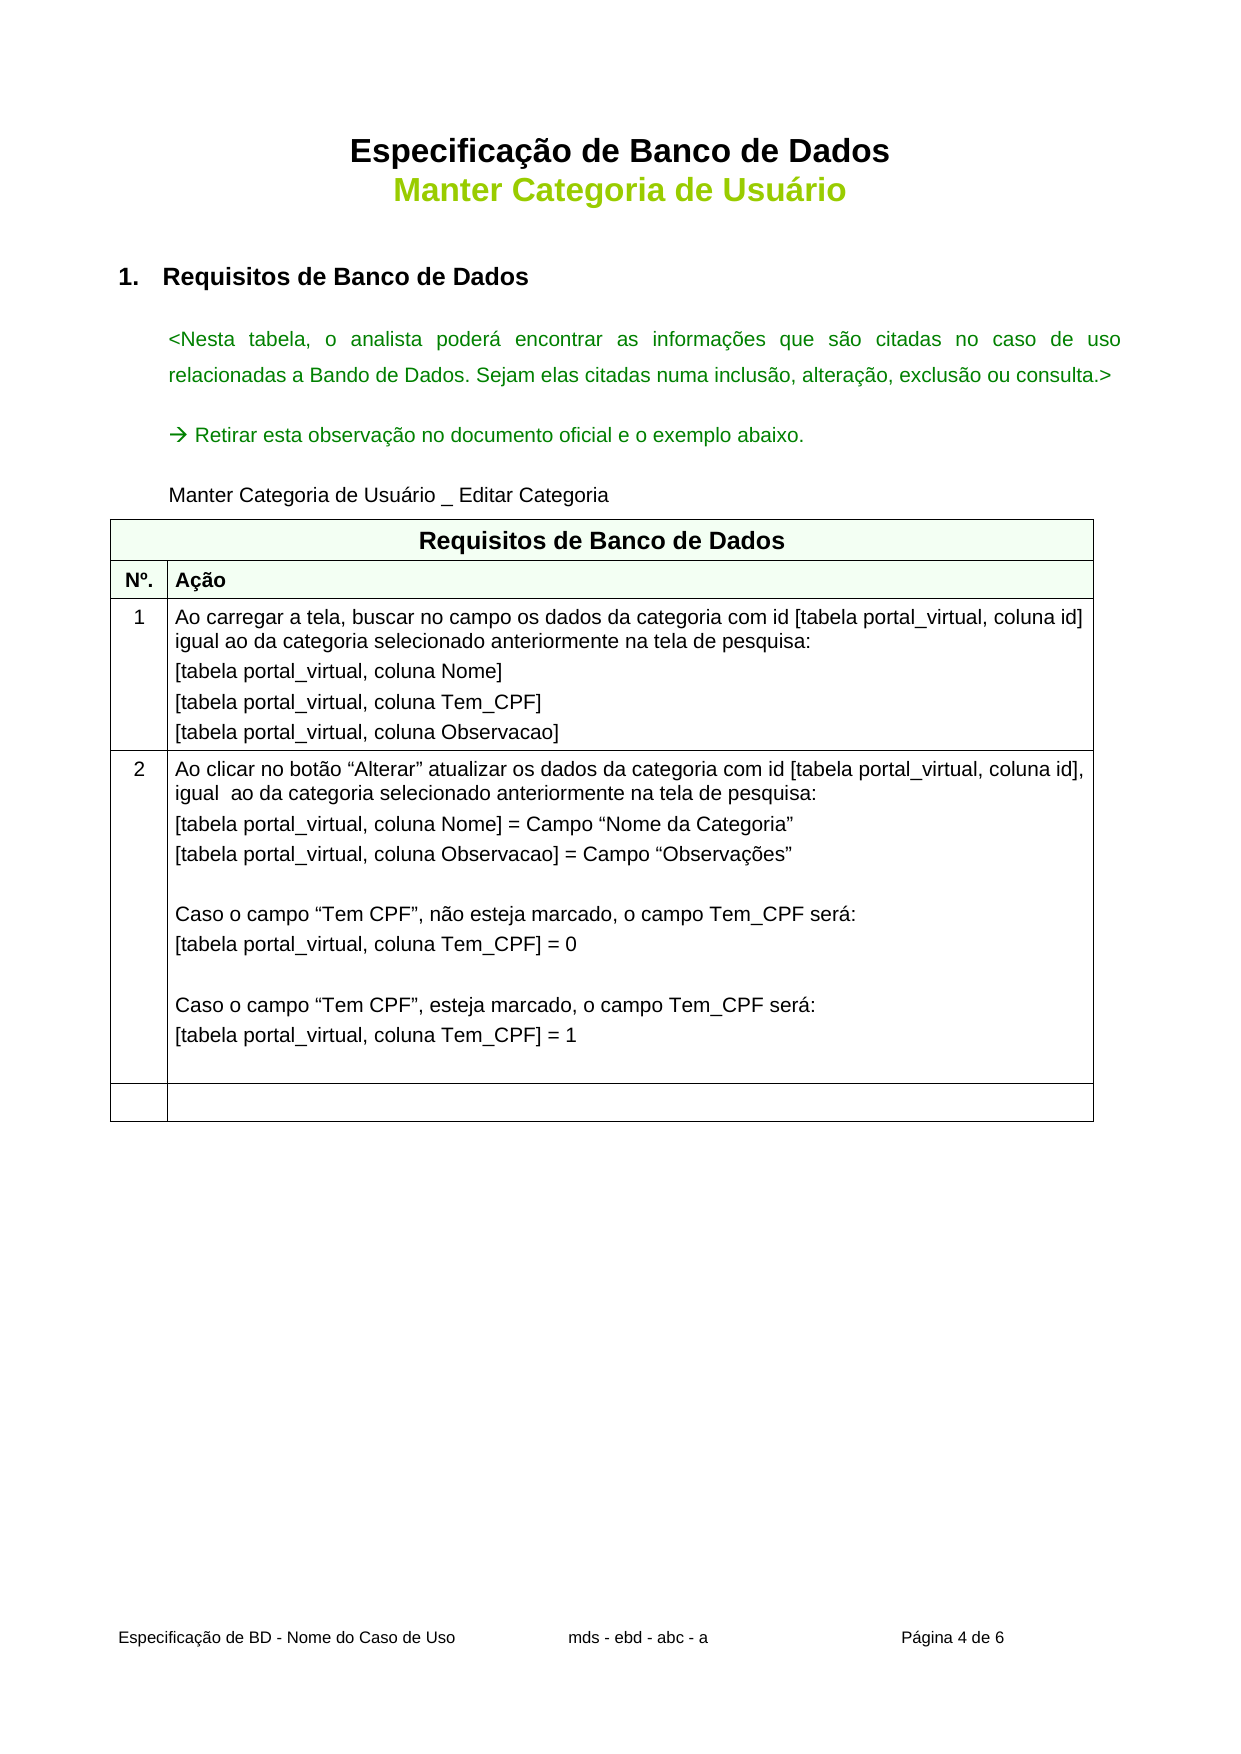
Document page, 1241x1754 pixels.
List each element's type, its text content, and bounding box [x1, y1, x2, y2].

text <Nesta tabela, o analista poderá encontrar as informações que são citadas no caso de uso relacionadas a Bando de Dados. Sejam elas citadas numa inclusão, alteração, exclusão ou consulta.> [168, 327, 1122, 387]
table_cell 2 [111, 751, 167, 1083]
subtitle Requisitos de Banco de Dados [118, 262, 1122, 291]
table_cell 1 [111, 599, 167, 750]
table_cell Ao carregar a tela, buscar no campo os dados da categoria com id [tabela portal_virtual, coluna id] igual ao da categoria selecionado anteriormente na tela de pesquisa: [tabela portal_virtual, coluna Nome] [tabela portal_virtual, coluna Tem_CPF] [tabela portal_virtual, coluna Observacao] [168, 599, 1093, 750]
table_cell Nº. [111, 561, 167, 598]
table_cell Ação [168, 561, 1093, 598]
text Manter Categoria de Usuário _ Editar Categoria [168, 483, 1122, 507]
title Especificação de Banco de Dados [118, 131, 1122, 170]
title  Retirar esta observação no documento oficial e o exemplo abaixo. [168, 423, 1122, 447]
table_cell Ao clicar no botão “Alterar” atualizar os dados da categoria com id [tabela portal_virtual, coluna id], igual ao da categoria selecionado anteriormente na tela de pesquisa: [tabela portal_virtual, coluna Nome] = Campo “Nome da Categoria” [tabela portal_virtual, coluna Observacao] = Campo “Observações” Caso o campo “Tem CPF”, não esteja marcado, o campo Tem_CPF será: [tabela portal_virtual, coluna Tem_CPF] = 0 Caso o campo “Tem CPF”, esteja marcado, o campo Tem_CPF será: [tabela portal_virtual, coluna Tem_CPF] = 1 [168, 751, 1093, 1083]
table_cell [168, 1084, 1093, 1121]
title Manter Categoria de Usuário [118, 170, 1122, 208]
table_header Requisitos de Banco de Dados [111, 520, 1093, 560]
table_cell [111, 1084, 167, 1121]
